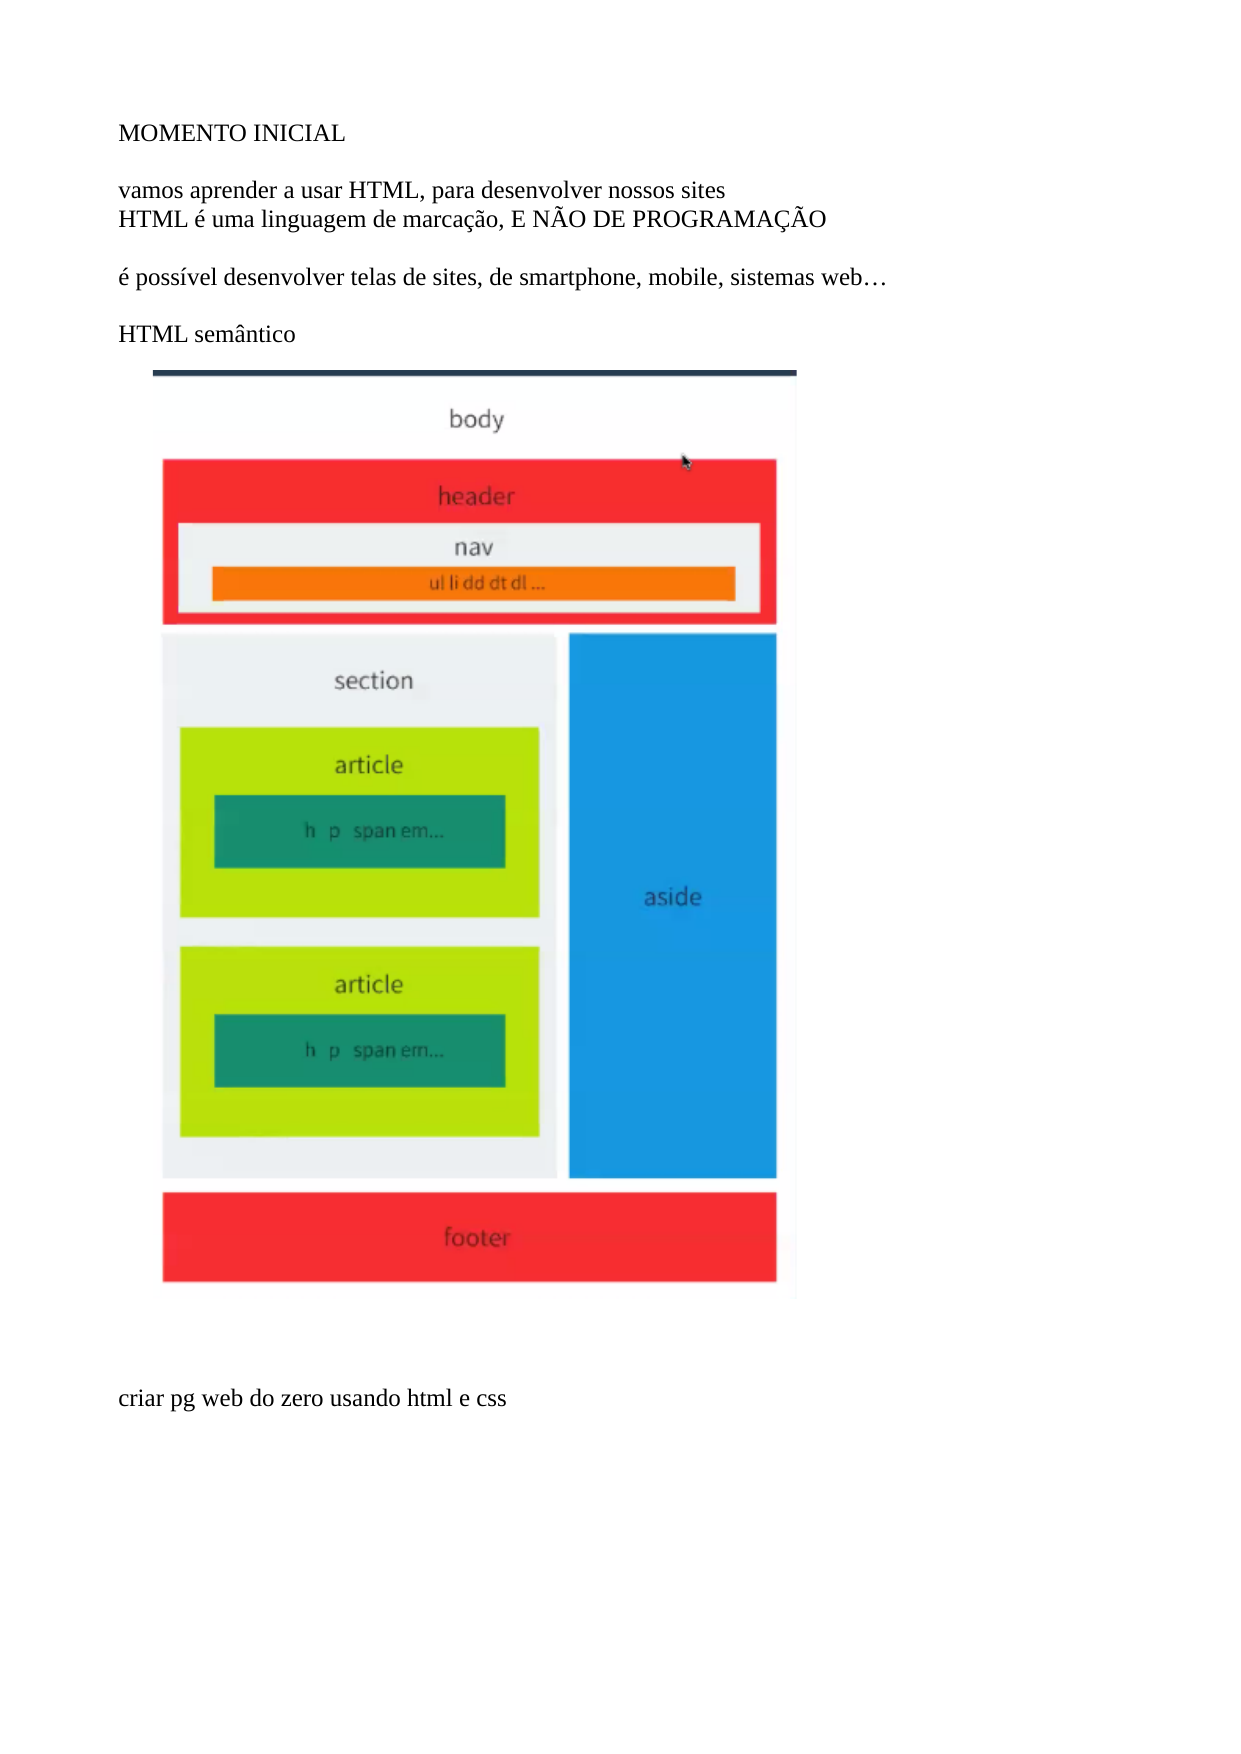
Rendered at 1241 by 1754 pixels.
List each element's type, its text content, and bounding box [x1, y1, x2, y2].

text HTML é uma linguagem de marcação, E NÃO DE PROGRAMAÇÃO [118, 204, 1122, 233]
text criar pg web do zero usando html e css [118, 1383, 1122, 1412]
text MOMENTO INICIAL [118, 118, 1122, 147]
text vamos aprender a usar HTML, para desenvolver nossos sites [118, 176, 1122, 204]
text é possível desenvolver telas de sites, de smartphone, mobile, sistemas web… [118, 262, 1122, 291]
text HTML semântico [118, 319, 1122, 348]
picture [152, 370, 797, 1299]
